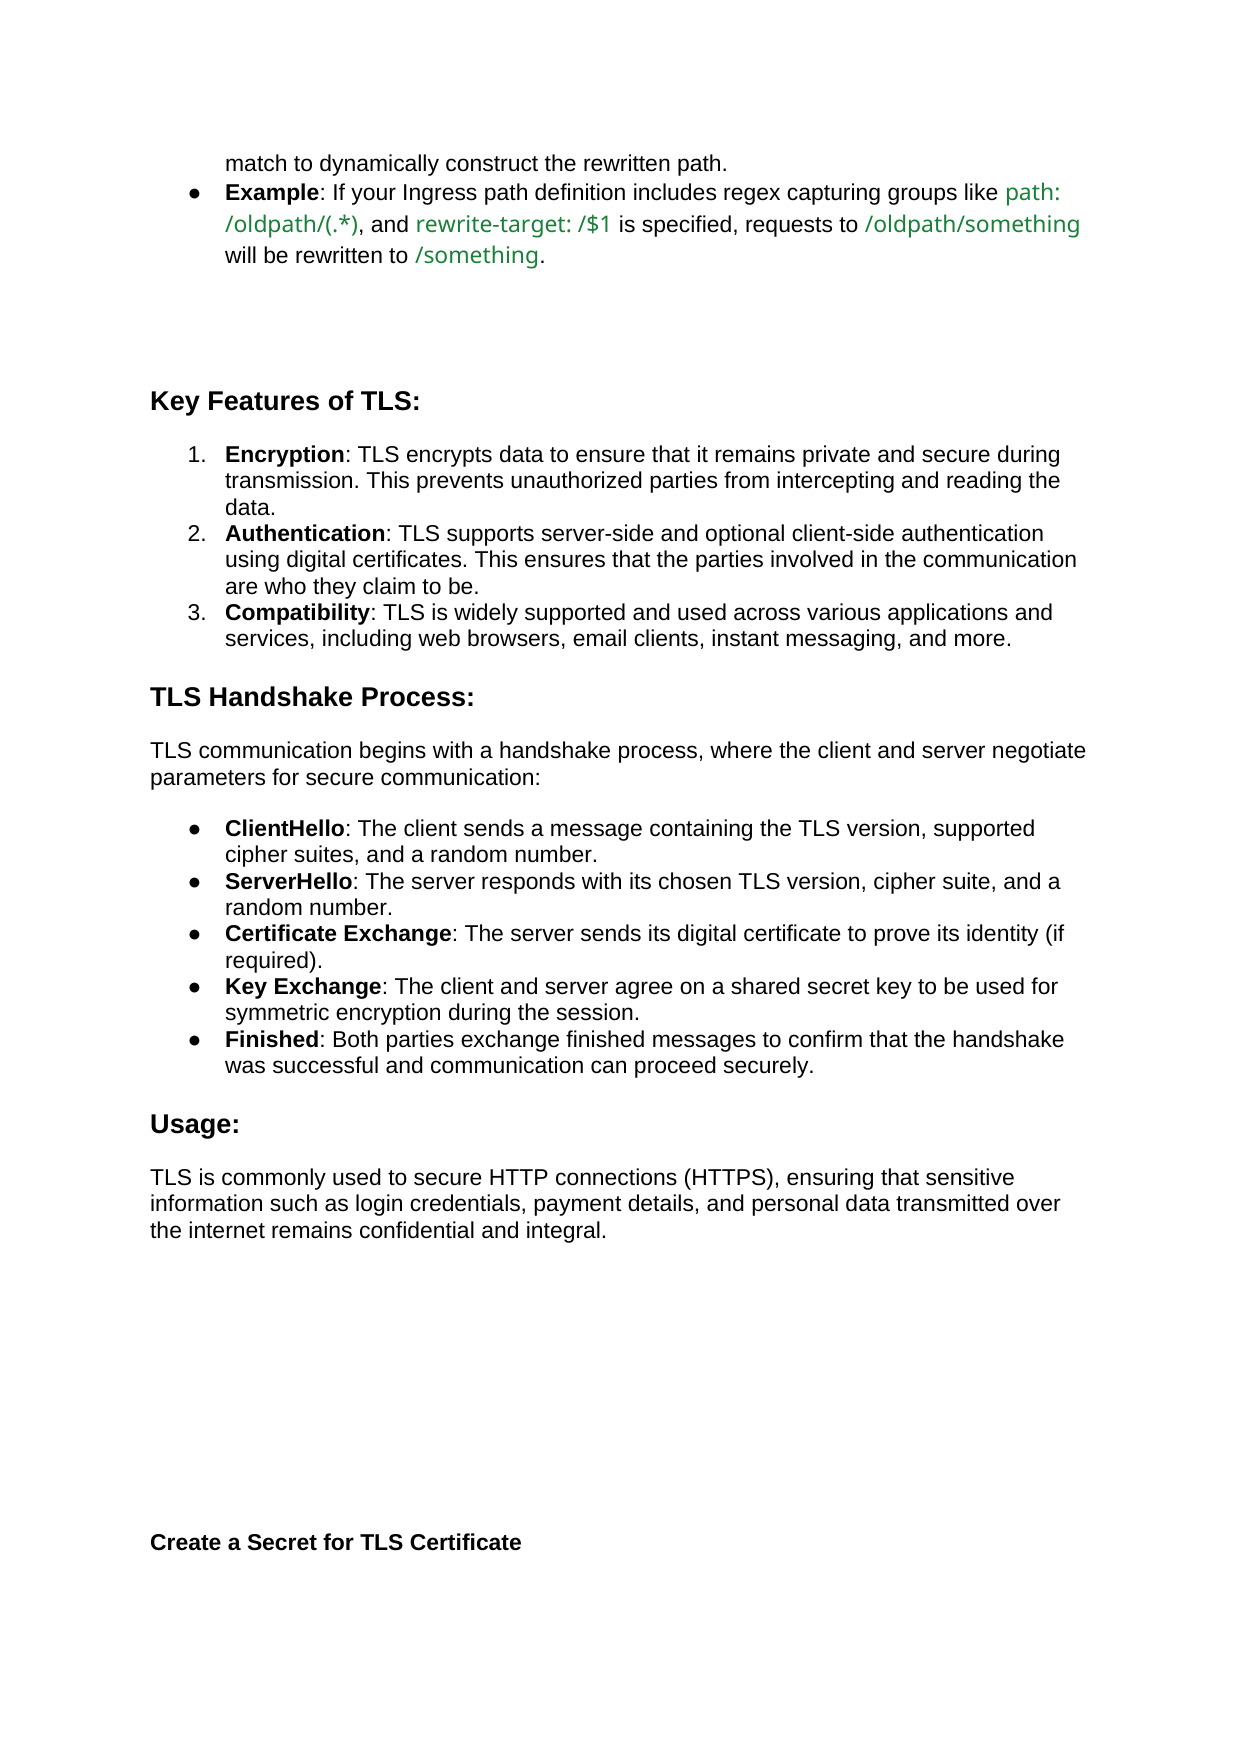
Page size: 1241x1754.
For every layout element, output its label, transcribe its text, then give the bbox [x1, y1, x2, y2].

list ServerHello: The server responds with its chosen TLS version, cipher suite, and a random number. [187, 868, 1090, 920]
text Create a Secret for TLS Certificate [150, 1528, 1090, 1585]
subtitle Key Features of TLS: [150, 385, 1090, 416]
list Finished: Both parties exchange finished messages to confirm that the handshake was successful and communication can proceed securely. [187, 1026, 1090, 1078]
text TLS is commonly used to secure HTTP connections (HTTPS), ensuring that sensitive information such as login credentials, payment details, and personal data transmitted over the internet remains confidential and integral. [150, 1164, 1090, 1243]
list ClientHello: The client sends a message containing the TLS version, supported cipher suites, and a random number. [187, 815, 1090, 868]
list Encryption: TLS encrypts data to ensure that it remains private and secure during transmission. This prevents unauthorized parties from intercepting and reading the data. [187, 441, 1090, 520]
list Compatibility: TLS is widely supported and used across various applications and services, including web browsers, email clients, instant messaging, and more. [187, 599, 1090, 652]
list Example: If your Ingress path definition includes regex capturing groups like path: /oldpath/(.*), and rewrite-target: /$1 is specified, requests to /oldpath/something will be rewritten to /something. [187, 176, 1090, 270]
subtitle Usage: [150, 1108, 1090, 1139]
text TLS communication begins with a handshake process, where the client and server negotiate parameters for secure communication: [150, 737, 1090, 790]
list Certificate Exchange: The server sends its digital certificate to prove its identity (if required). [187, 920, 1090, 973]
list Authentication: TLS supports server-side and optional client-side authentication using digital certificates. This ensures that the parties involved in the communication are who they claim to be. [187, 520, 1090, 599]
list match to dynamically construct the rewritten path. [187, 150, 1090, 176]
list Key Exchange: The client and server agree on a shared secret key to be used for symmetric encryption during the session. [187, 973, 1090, 1026]
subtitle TLS Handshake Process: [150, 681, 1090, 712]
